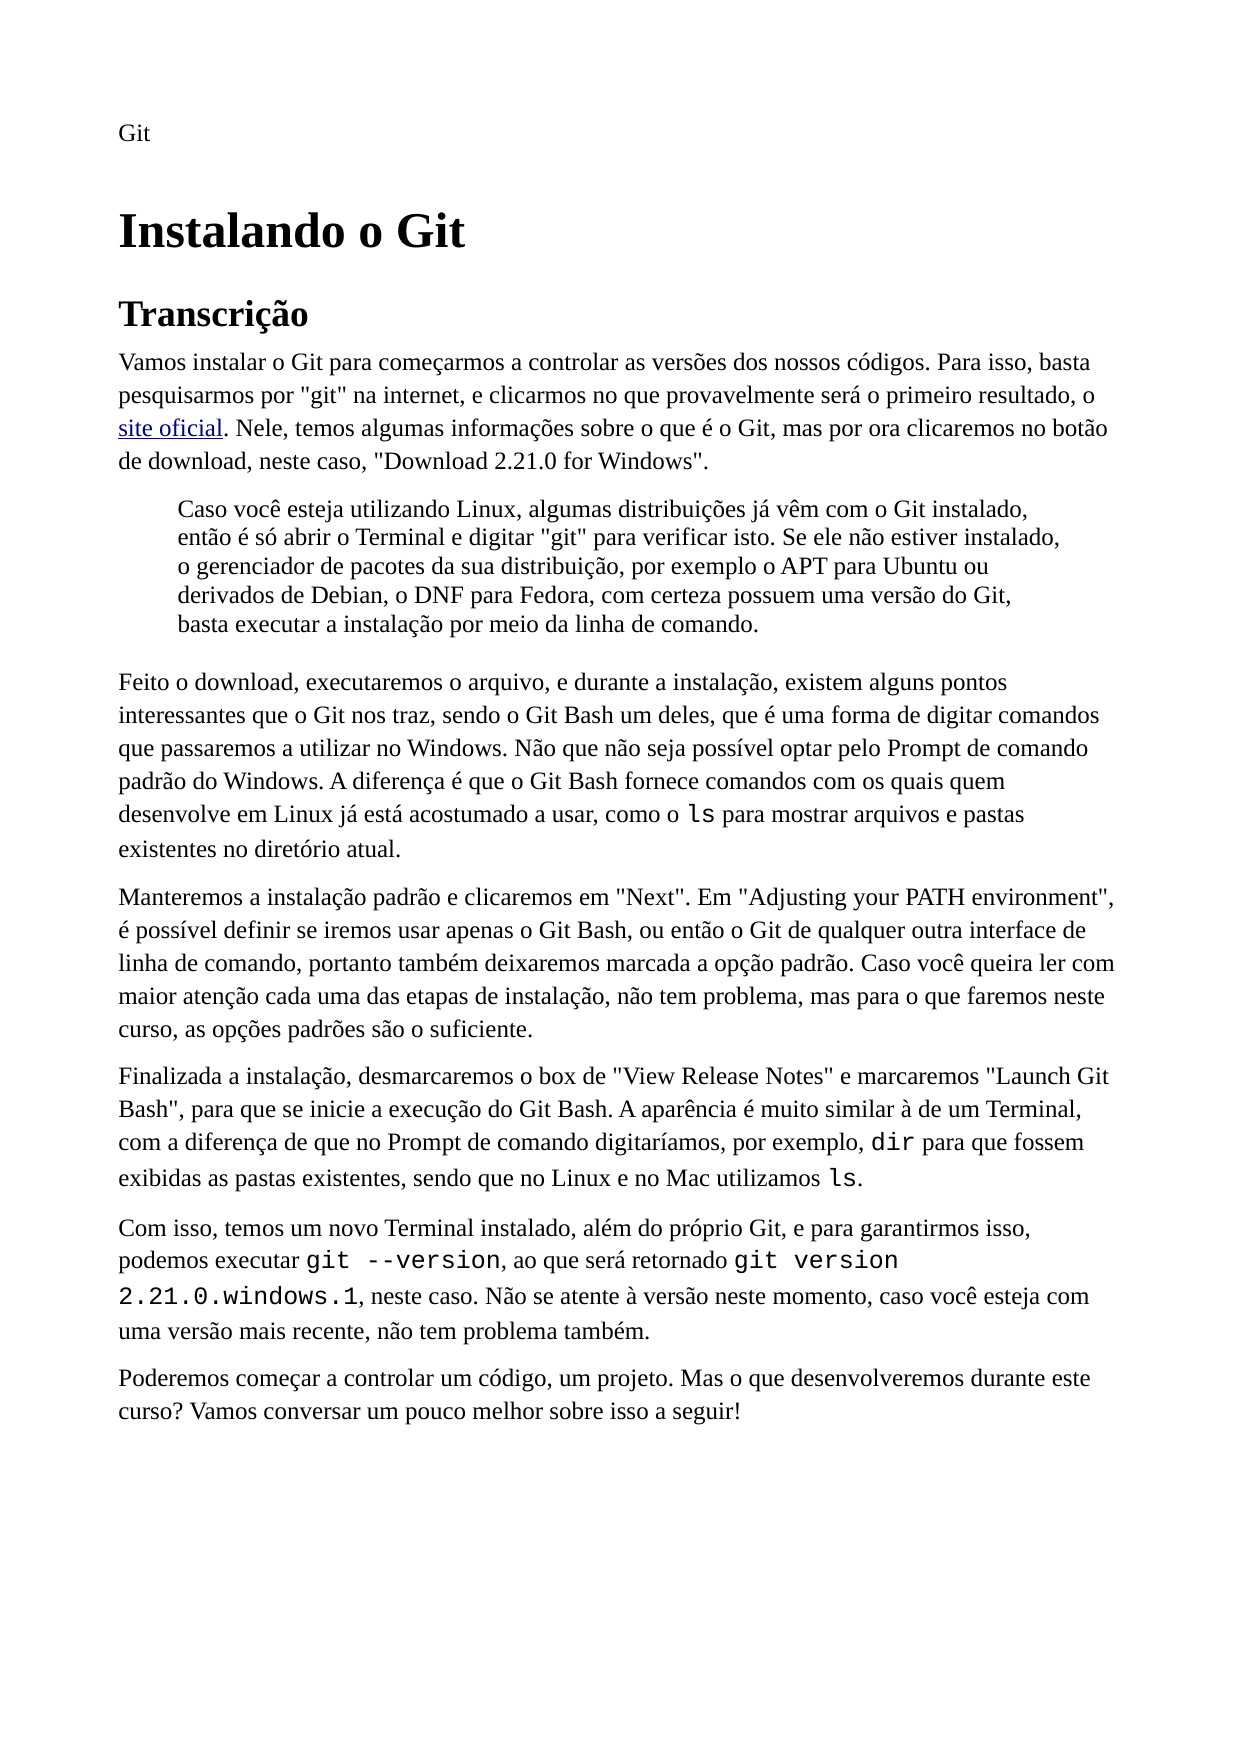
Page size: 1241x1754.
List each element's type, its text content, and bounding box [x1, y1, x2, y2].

text Poderemos começar a controlar um código, um projeto. Mas o que desenvolveremos durante este curso? Vamos conversar um pouco melhor sobre isso a seguir! [118, 1363, 1122, 1425]
text Vamos instalar o Git para começarmos a controlar as versões dos nossos códigos. Para isso, basta pesquisarmos por "git" na internet, e clicarmos no que provavelmente será o primeiro resultado, o site oficial. Nele, temos algumas informações sobre o que é o Git, mas por ora clicaremos no botão de download, neste caso, "Download 2.21.0 for Windows". [118, 347, 1122, 475]
subtitle Transcrição [118, 291, 1122, 334]
text Feito o download, executaremos o arquivo, e durante a instalação, existem alguns pontos interessantes que o Git nos traz, sendo o Git Bash um deles, que é uma forma de digitar comandos que passaremos a utilizar no Windows. Não que não seja possível optar pelo Prompt de comando padrão do Windows. A diferença é que o Git Bash fornece comandos com os quais quem desenvolve em Linux já está acostumado a usar, como o ls para mostrar arquivos e pastas existentes no diretório atual. [118, 667, 1122, 863]
text Caso você esteja utilizando Linux, algumas distribuições já vêm com o Git instalado, então é só abrir o Terminal e digitar "git" para verificar isto. Se ele não estiver instalado, o gerenciador de pacotes da sua distribuição, por exemplo o APT para Ubuntu ou derivados de Debian, o DNF para Fedora, com certeza possuem uma versão do Git, basta executar a instalação por meio da linha de comando. [177, 494, 1063, 637]
subtitle Instalando o Git [118, 201, 1122, 258]
text Finalizada a instalação, desmarcaremos o box de "View Release Notes" e marcaremos "Launch Git Bash", para que se inicie a execução do Git Bash. A aparência é muito similar à de um Terminal, com a diferença de que no Prompt de comando digitaríamos, por exemplo, dir para que fossem exibidas as pastas existentes, sendo que no Linux e no Mac utilizamos ls. [118, 1061, 1122, 1193]
text Git [118, 118, 1122, 147]
text Manteremos a instalação padrão e clicaremos em "Next". Em "Adjusting your PATH environment", é possível definir se iremos usar apenas o Git Bash, ou então o Git de qualquer outra interface de linha de comando, portanto também deixaremos marcada a opção padrão. Caso você queira ler com maior atenção cada uma das etapas de instalação, não tem problema, mas para o que faremos neste curso, as opções padrões são o suficiente. [118, 882, 1122, 1043]
text Com isso, temos um novo Terminal instalado, além do próprio Git, e para garantirmos isso, podemos executar git --version, ao que será retornado git version 2.21.0.windows.1, neste caso. Não se atente à versão neste momento, caso você esteja com uma versão mais recente, não tem problema também. [118, 1213, 1122, 1344]
